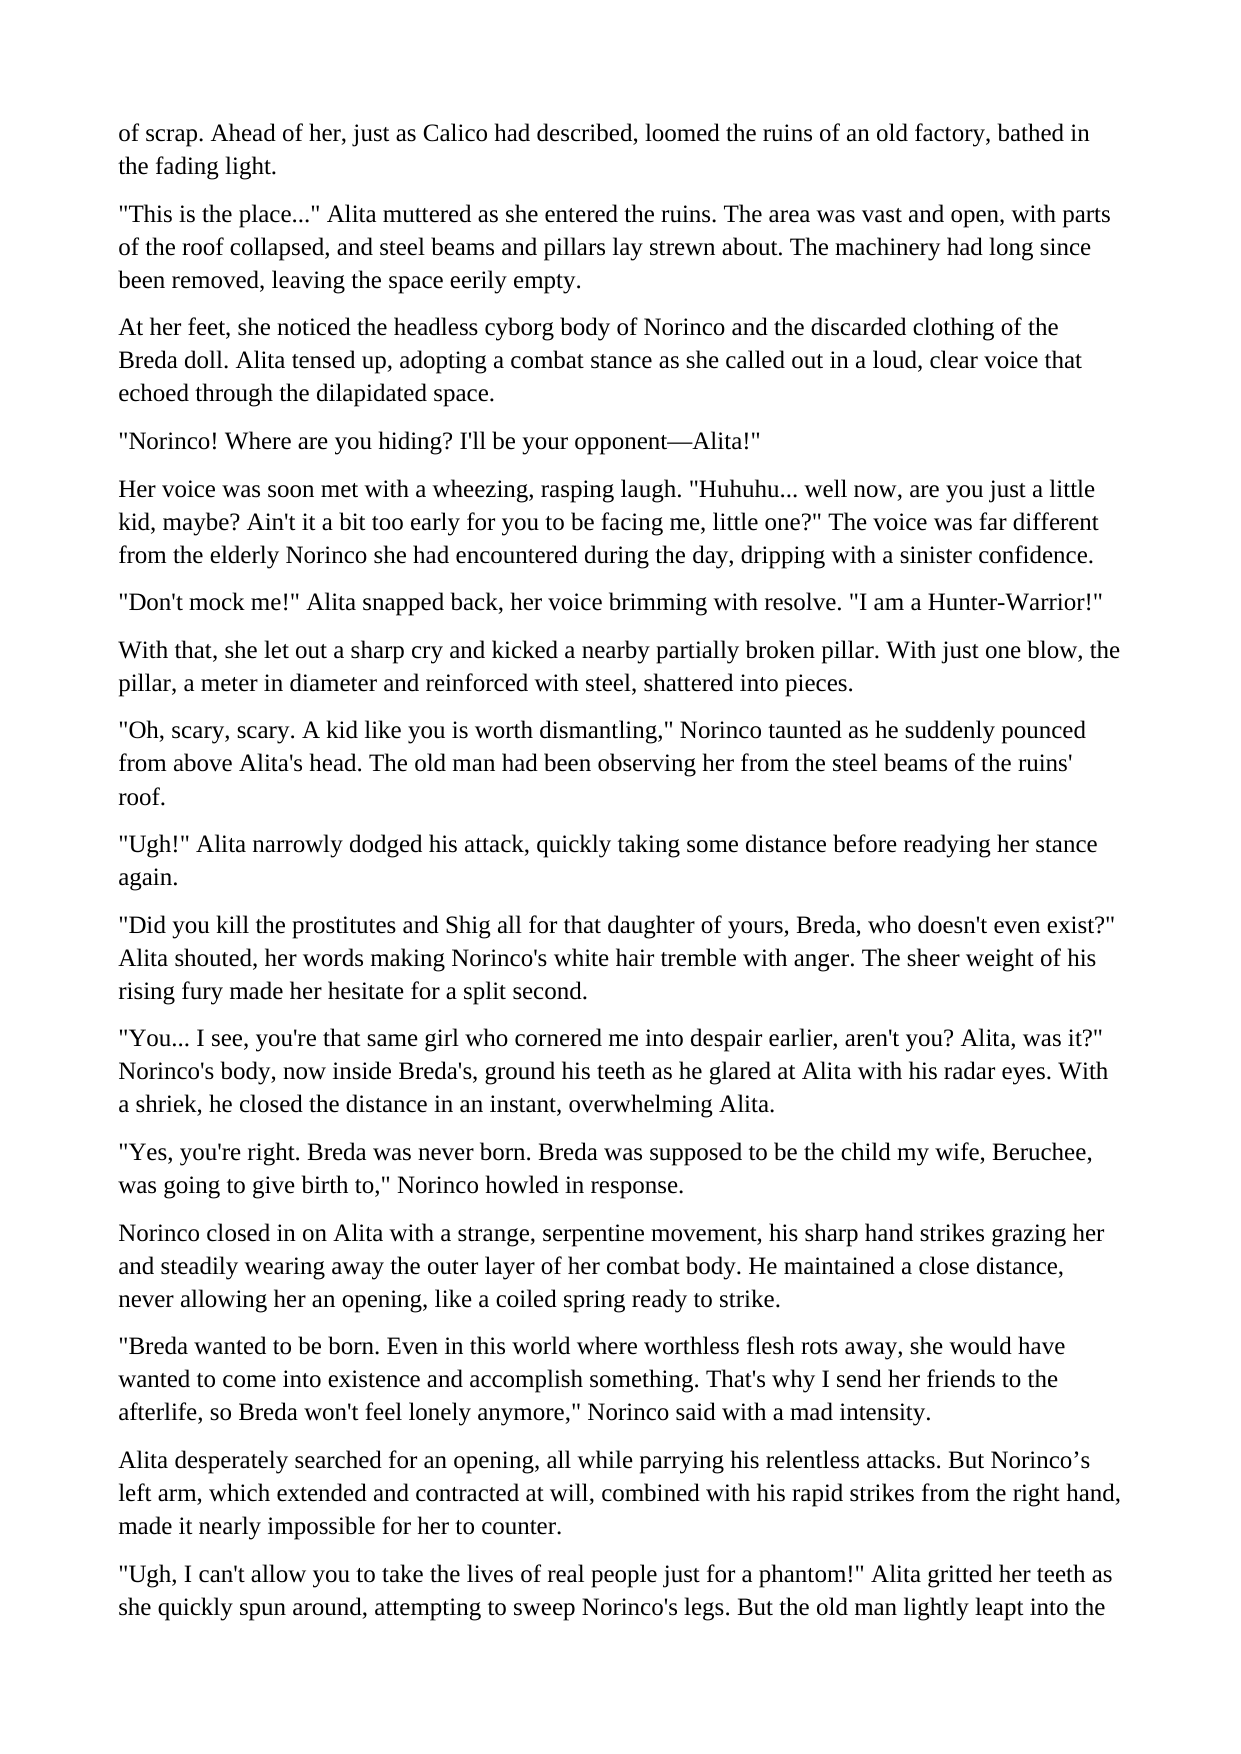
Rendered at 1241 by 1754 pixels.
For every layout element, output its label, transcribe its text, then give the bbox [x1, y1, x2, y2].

text With that, she let out a sharp cry and kicked a nearby partially broken pillar. With just one blow, the pillar, a meter in diameter and reinforced with steel, shattered into pieces. [118, 635, 1122, 697]
text Alita desperately searched for an opening, all while parrying his relentless attacks. But Norinco’s left arm, which extended and contracted at will, combined with his rapid strikes from the right hand, made it nearly impossible for her to counter. [118, 1445, 1122, 1540]
text At her feet, she noticed the headless cyborg body of Norinco and the discarded clothing of the Breda doll. Alita tensed up, adopting a combat stance as she called out in a loud, clear voice that echoed through the dilapidated space. [118, 312, 1122, 407]
text "Ugh, I can't allow you to take the lives of real people just for a phantom!" Alita gritted her teeth as she quickly spun around, attempting to sweep Norinco's legs. But the old man lightly leapt into the [118, 1559, 1122, 1620]
text "Yes, you're right. Breda was never born. Breda was supposed to be the child my wife, Beruchee, was going to give birth to," Norinco howled in response. [118, 1137, 1122, 1199]
text Norinco closed in on Alita with a strange, serpentine movement, his sharp hand strikes grazing her and steadily wearing away the outer layer of her combat body. He maintained a close distance, never allowing her an opening, like a coiled spring ready to strike. [118, 1218, 1122, 1312]
text "Ugh!" Alita narrowly dodged his attack, quickly taking some distance before readying her stance again. [118, 829, 1122, 891]
text "Breda wanted to be born. Even in this world where worthless flesh rots away, she would have wanted to come into existence and accomplish something. That's why I send her friends to the afterlife, so Breda won't feel lonely anymore," Norinco said with a mad intensity. [118, 1331, 1122, 1426]
text Her voice was soon met with a wheezing, rasping laugh. "Huhuhu... well now, are you just a little kid, maybe? Ain't it a bit too early for you to be facing me, little one?" The voice was far different from the elderly Norinco she had encountered during the day, dripping with a sinister confidence. [118, 474, 1122, 568]
text "Oh, scary, scary. A kid like you is worth dismantling," Norinco taunted as he suddenly pounced from above Alita's head. The old man had been observing her from the steel beams of the ruins' roof. [118, 716, 1122, 810]
text "Did you kill the prostitutes and Shig all for that daughter of yours, Breda, who doesn't even exist?" Alita shouted, her words making Norinco's white hair tremble with anger. The sheer weight of his rising fury made her hesitate for a split second. [118, 910, 1122, 1004]
text "Don't mock me!" Alita snapped back, her voice brimming with resolve. "I am a Hunter-Warrior!" [118, 587, 1122, 616]
text of scrap. Ahead of her, just as Calico had described, loomed the ruins of an old factory, bathed in the fading light. [118, 118, 1122, 180]
text "This is the place..." Alita muttered as she entered the ruins. The area was vast and open, with parts of the roof collapsed, and steel beams and pillars lay strewn about. The machinery had long since been removed, leaving the space eerily empty. [118, 199, 1122, 293]
text "You... I see, you're that same girl who cornered me into despair earlier, aren't you? Alita, was it?" Norinco's body, now inside Breda's, ground his teeth as he glared at Alita with his radar eyes. With a shriek, he closed the distance in an instant, overwhelming Alita. [118, 1023, 1122, 1118]
text "Norinco! Where are you hiding? I'll be your opponent—Alita!" [118, 426, 1122, 455]
